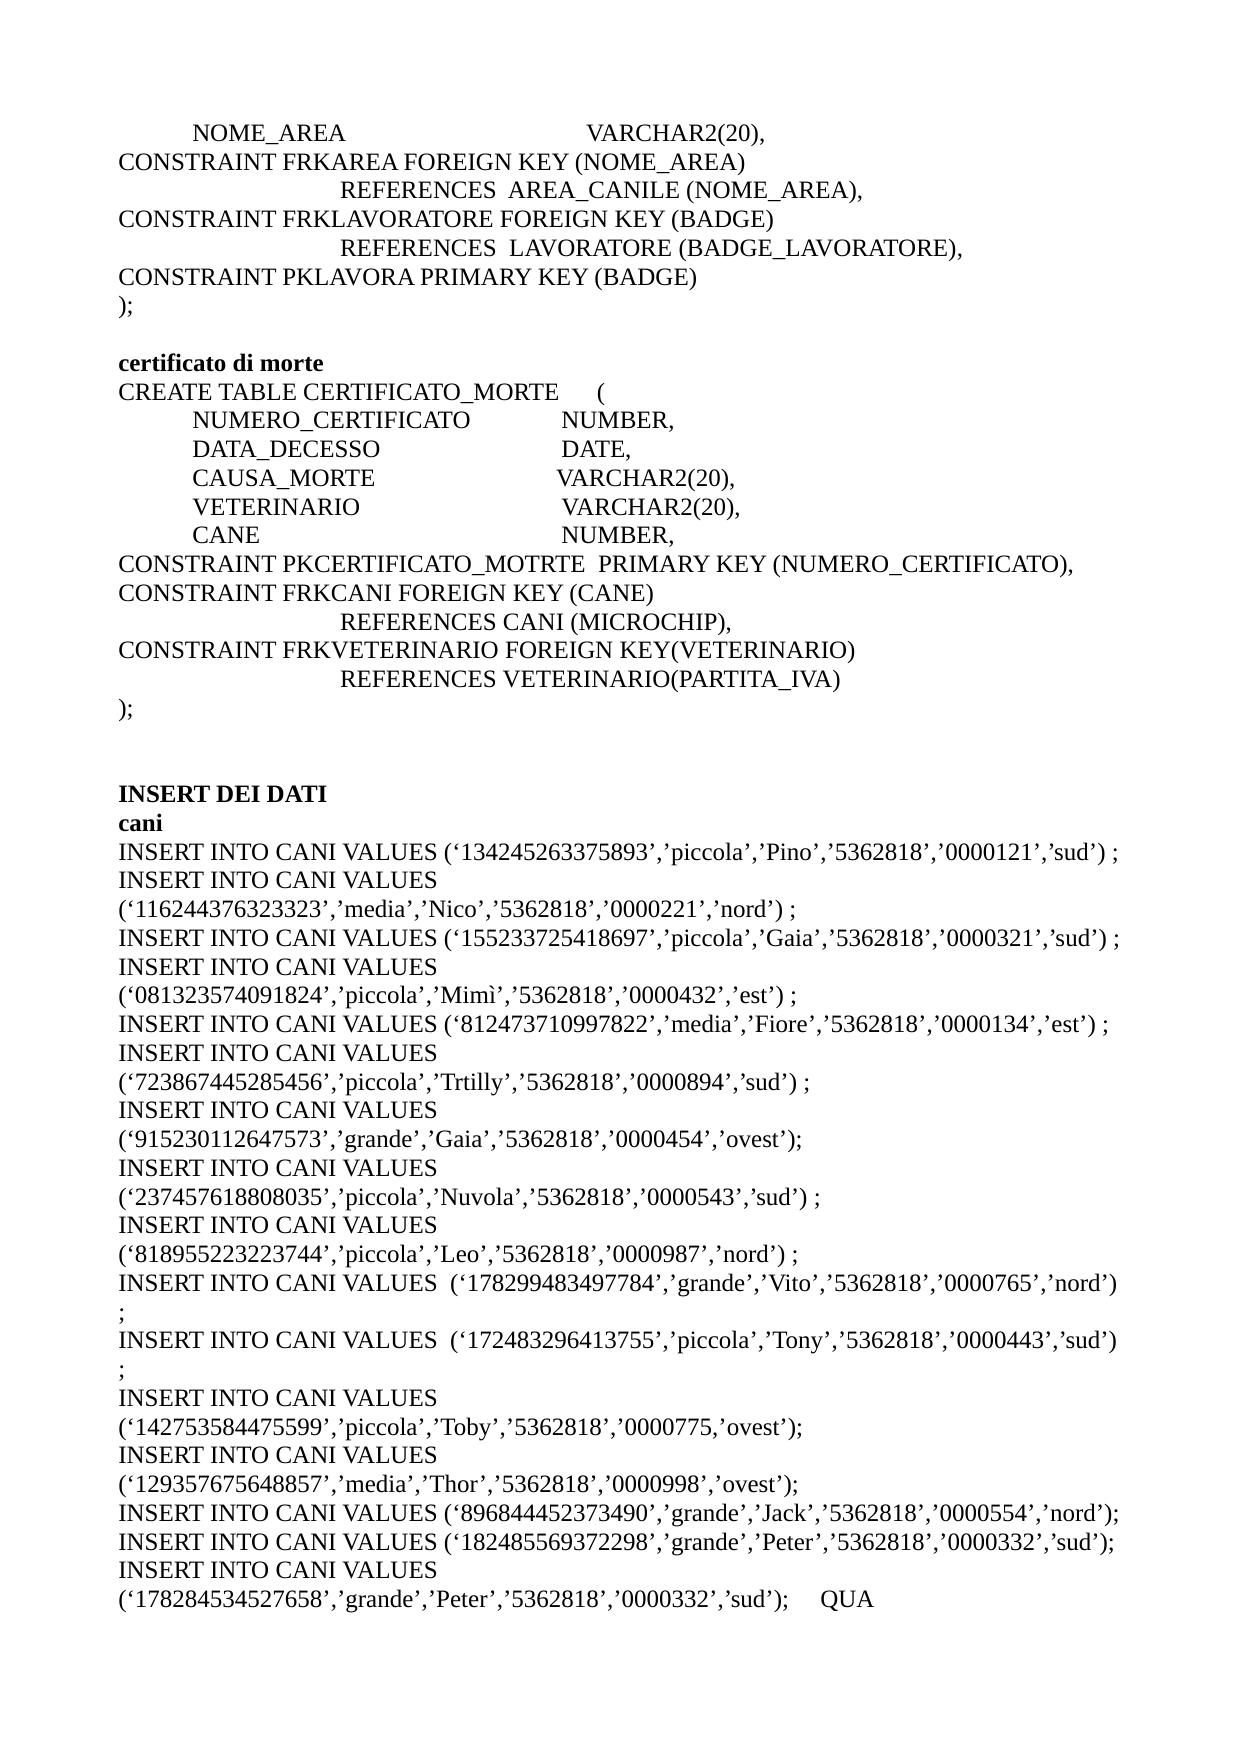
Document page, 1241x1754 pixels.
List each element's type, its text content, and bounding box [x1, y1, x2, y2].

text DATA_DECESSO DATE, [118, 434, 1122, 463]
text CAUSA_MORTE VARCHAR2(20), [118, 463, 1122, 492]
text INSERT INTO CANI VALUES (‘116244376323323’,’media’,’Nico’,’5362818’,’0000221’,’nord’) ; [118, 866, 1122, 923]
text INSERT INTO CANI VALUES (‘818955223223744’,’piccola’,’Leo’,’5362818’,’0000987’,’nord’) ; [118, 1211, 1122, 1268]
text CONSTRAINT PKLAVORA PRIMARY KEY (BADGE) [118, 262, 1122, 291]
text INSERT INTO CANI VALUES (‘896844452373490’,’grande’,’Jack’,’5362818’,’0000554’,’nord’); [118, 1498, 1122, 1527]
text INSERT INTO CANI VALUES (‘172483296413755’,’piccola’,’Tony’,’5362818’,’0000443’,’sud’) ; [118, 1326, 1122, 1383]
text NOME_AREA VARCHAR2(20), [118, 118, 1122, 147]
text INSERT INTO CANI VALUES (‘081323574091824’,’piccola’,’Mimì’,’5362818’,’0000432’,’est’) ; [118, 952, 1122, 1009]
text CONSTRAINT FRKCANI FOREIGN KEY (CANE) [118, 578, 1122, 607]
text INSERT INTO CANI VALUES [118, 1556, 1122, 1584]
text INSERT INTO CANI VALUES (‘723867445285456’,’piccola’,’Trtilly’,’5362818’,’0000894’,’sud’) ; [118, 1038, 1122, 1096]
text INSERT INTO CANI VALUES (‘915230112647573’,’grande’,’Gaia’,’5362818’,’0000454’,’ovest’); [118, 1096, 1122, 1153]
text INSERT INTO CANI VALUES (‘134245263375893’,’piccola’,’Pino’,’5362818’,’0000121’,’sud’) ; [118, 837, 1122, 866]
text CONSTRAINT FRKVETERINARIO FOREIGN KEY(VETERINARIO) [118, 636, 1122, 664]
text CONSTRAINT PKCERTIFICATO_MOTRTE PRIMARY KEY (NUMERO_CERTIFICATO), [118, 549, 1122, 578]
text VETERINARIO VARCHAR2(20), [118, 492, 1122, 521]
text REFERENCES LAVORATORE (BADGE_LAVORATORE), [118, 233, 1122, 262]
text NUMERO_CERTIFICATO NUMBER, [118, 406, 1122, 434]
text ); [118, 693, 1122, 722]
text certificato di morte [118, 348, 1122, 377]
text INSERT INTO CANI VALUES (‘178299483497784’,’grande’,’Vito’,’5362818’,’0000765’,’nord’) ; [118, 1268, 1122, 1326]
text REFERENCES CANI (MICROCHIP), [118, 607, 1122, 636]
text ); [118, 291, 1122, 319]
text INSERT DEI DATI [118, 779, 1122, 808]
text INSERT INTO CANI VALUES (‘237457618808035’,’piccola’,’Nuvola’,’5362818’,’0000543’,’sud’) ; [118, 1153, 1122, 1211]
text INSERT INTO CANI VALUES (‘155233725418697’,’piccola’,’Gaia’,’5362818’,’0000321’,’sud’) ; [118, 923, 1122, 952]
text (‘178284534527658’,’grande’,’Peter’,’5362818’,’0000332’,’sud’); QUA [118, 1584, 1122, 1613]
text INSERT INTO CANI VALUES (‘142753584475599’,’piccola’,’Toby’,’5362818’,’0000775,’ovest’); [118, 1383, 1122, 1441]
text INSERT INTO CANI VALUES (‘129357675648857’,’media’,’Thor’,’5362818’,’0000998’,’ovest’); [118, 1441, 1122, 1498]
text INSERT INTO CANI VALUES (‘812473710997822’,’media’,’Fiore’,’5362818’,’0000134’,’est’) ; [118, 1009, 1122, 1038]
text REFERENCES VETERINARIO(PARTITA_IVA) [118, 664, 1122, 693]
text CANE NUMBER, [118, 521, 1122, 549]
text CONSTRAINT FRKLAVORATORE FOREIGN KEY (BADGE) [118, 204, 1122, 233]
text INSERT INTO CANI VALUES (‘182485569372298’,’grande’,’Peter’,’5362818’,’0000332’,’sud’); [118, 1527, 1122, 1556]
text CREATE TABLE CERTIFICATO_MORTE ( [118, 377, 1122, 406]
text CONSTRAINT FRKAREA FOREIGN KEY (NOME_AREA) [118, 147, 1122, 176]
text cani [118, 808, 1122, 837]
text REFERENCES AREA_CANILE (NOME_AREA), [118, 176, 1122, 204]
